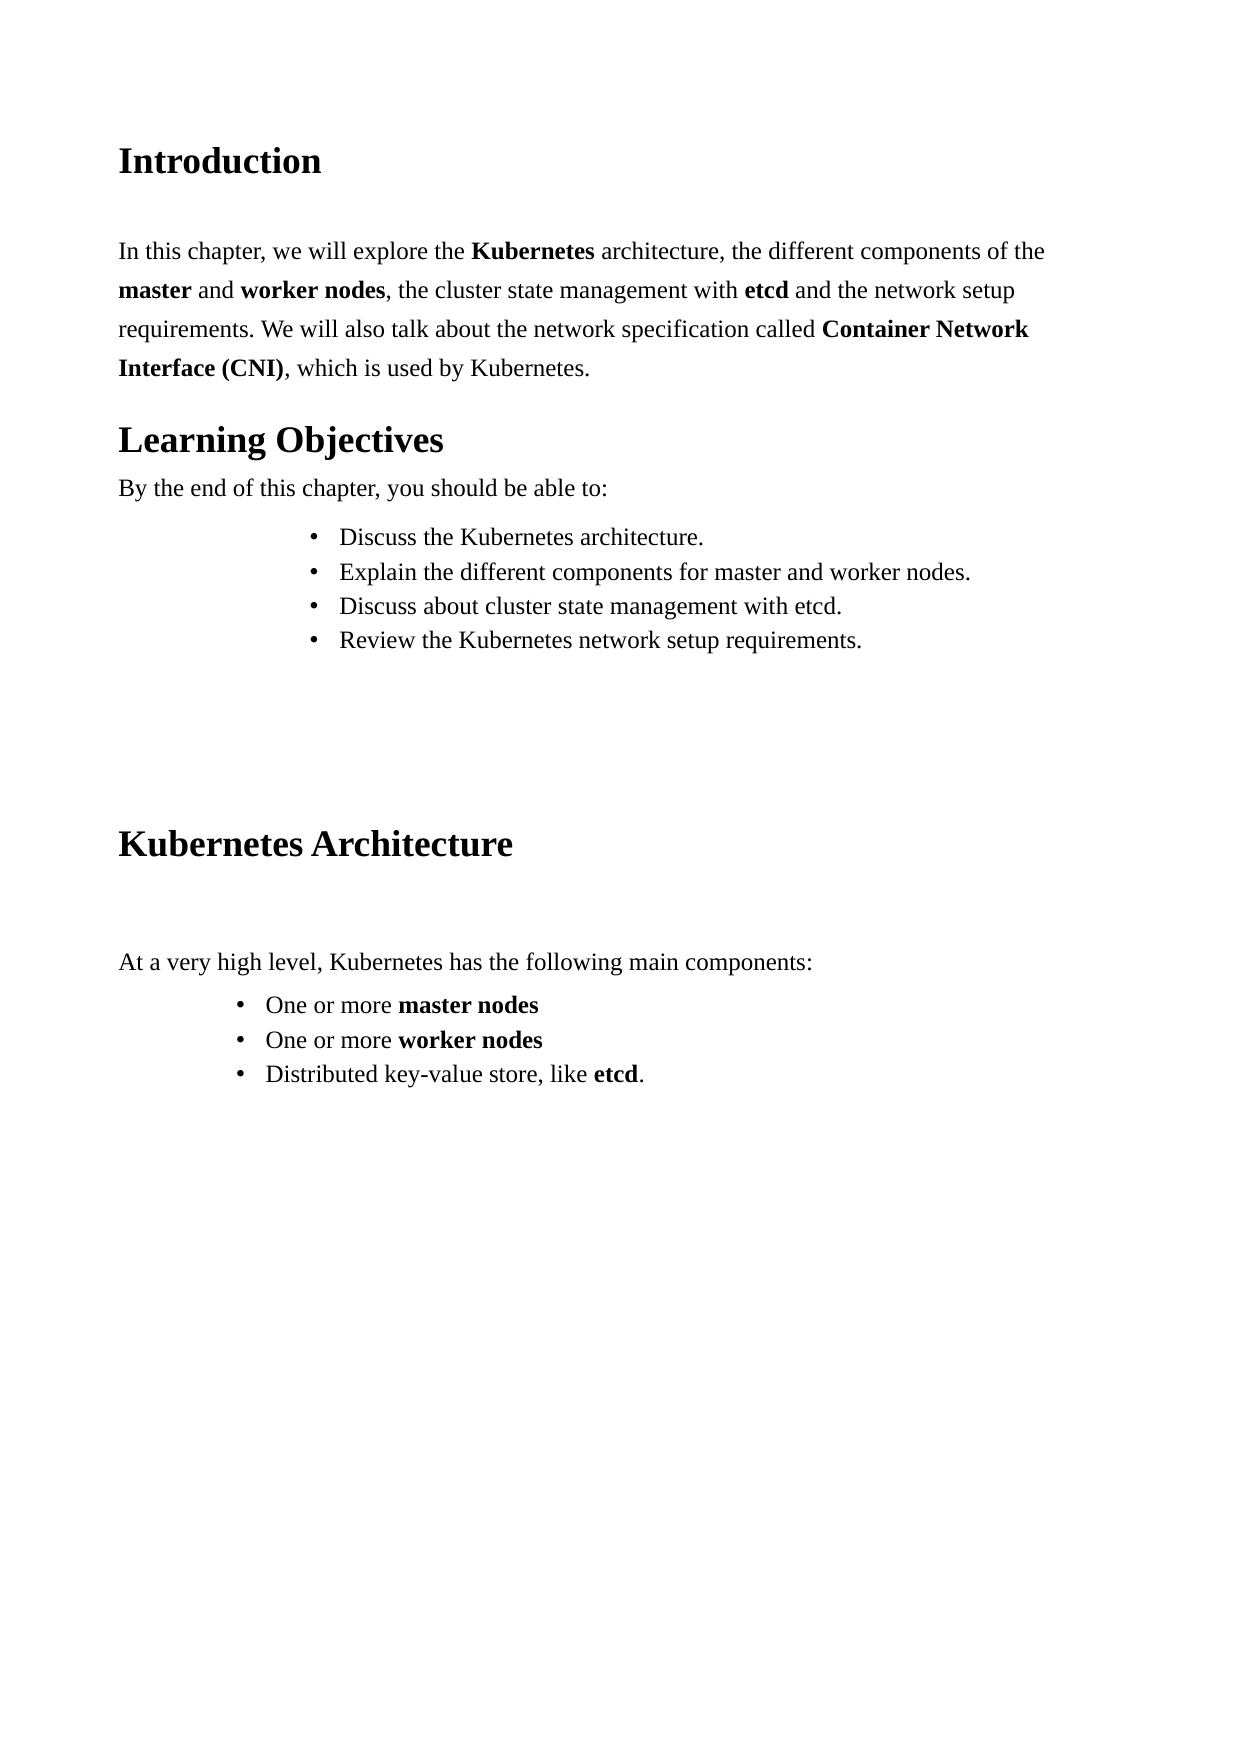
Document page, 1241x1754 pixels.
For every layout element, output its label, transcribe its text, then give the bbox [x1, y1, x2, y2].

subtitle Learning Objectives [118, 417, 1122, 461]
list Discuss the Kubernetes architecture. [309, 522, 1122, 551]
text By the end of this chapter, you should be able to: [118, 473, 1122, 502]
list Review the Kubernetes network setup requirements. [309, 626, 1122, 654]
list Explain the different components for master and worker nodes. [309, 557, 1122, 585]
subtitle Kubernetes Architecture [118, 821, 1122, 864]
text In this chapter, we will explore the Kubernetes architecture, the different components of the master and worker nodes, the cluster state management with etcd and the network setup requirements. We will also talk about the network specification called Container Network Interface (CNI), which is used by Kubernetes. [118, 226, 1122, 382]
list One or more worker nodes [236, 1025, 1122, 1053]
list Distributed key-value store, like etcd. [236, 1059, 1122, 1088]
list Discuss about cluster state management with etcd. [309, 591, 1122, 620]
text At a very high level, Kubernetes has the following main components: [118, 937, 1122, 976]
subtitle Introduction [118, 139, 1122, 182]
list One or more master nodes [236, 990, 1122, 1019]
